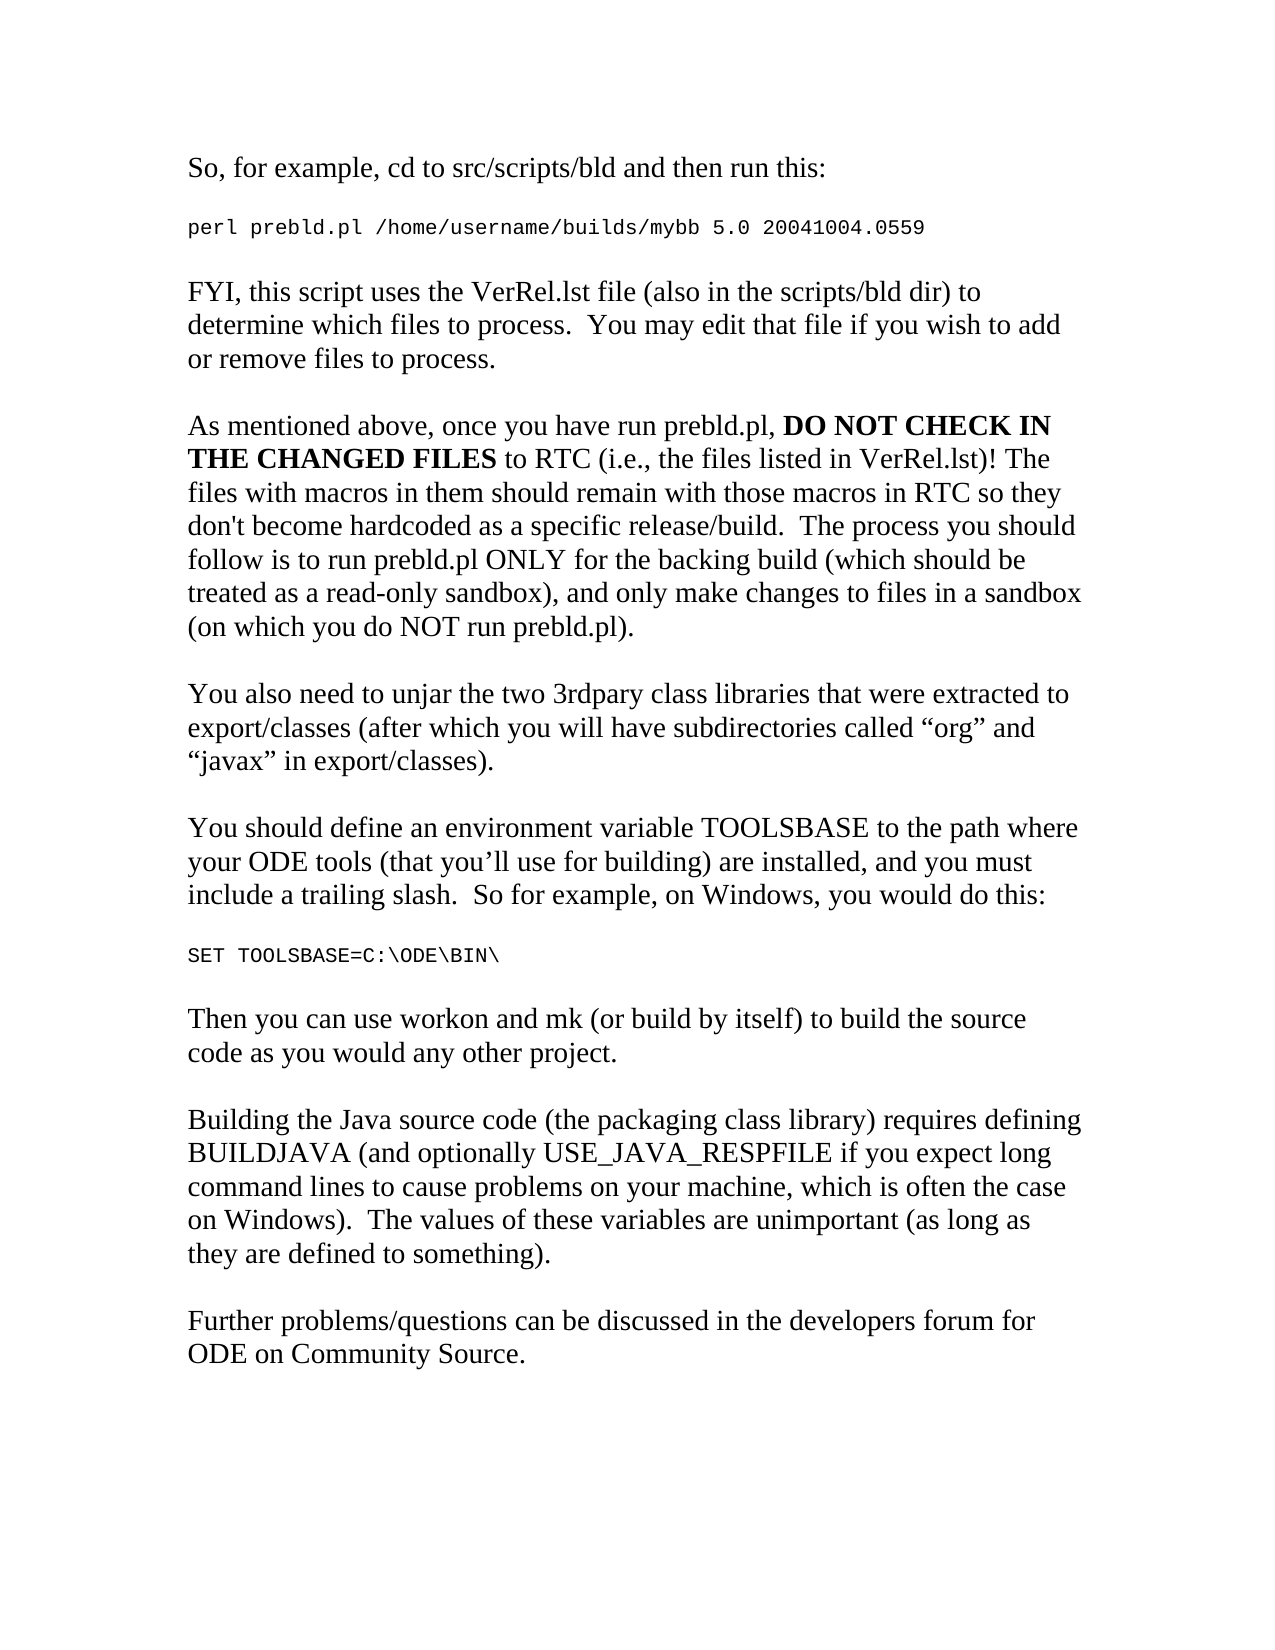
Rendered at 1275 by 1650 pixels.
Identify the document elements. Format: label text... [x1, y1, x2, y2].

text You should define an environment variable TOOLSBASE to the path where your ODE tools (that you’ll use for building) are installed, and you must include a trailing slash. So for example, on Windows, you would do this: [187, 810, 1087, 911]
text So, for example, cd to src/scripts/bld and then run this: [187, 150, 1087, 183]
text Further problems/questions can be discussed in the developers forum for ODE on Community Source. [187, 1303, 1087, 1370]
text SET TOOLSBASE=C:\ODE\BIN\ [187, 944, 1087, 968]
text perl prebld.pl /home/username/builds/mybb 5.0 20041004.0559 [187, 217, 1087, 241]
text You also need to unjar the two 3rdpary class libraries that were extracted to export/classes (after which you will have subdirectories called “org” and “javax” in export/classes). [187, 676, 1087, 777]
text As mentioned above, once you have run prebld.pl, DO NOT CHECK IN THE CHANGED FILES to RTC (i.e., the files listed in VerRel.lst)! The files with macros in them should remain with those macros in RTC so they don't become hardcoded as a specific release/build. The process you should follow is to run prebld.pl ONLY for the backing build (which should be treated as a read-only sandbox), and only make changes to files in a sandbox (on which you do NOT run prebld.pl). [187, 408, 1087, 643]
text Building the Java source code (the packaging class library) requires defining BUILDJAVA (and optionally USE_JAVA_RESPFILE if you expect long command lines to cause problems on your machine, which is often the case on Windows). The values of these variables are unimportant (as long as they are defined to something). [187, 1102, 1087, 1269]
text Then you can use workon and mk (or build by itself) to build the source code as you would any other project. [187, 1001, 1087, 1068]
text FYI, this script uses the VerRel.lst file (also in the scripts/bld dir) to determine which files to process. You may edit that file if you wish to add or remove files to process. [187, 274, 1087, 374]
